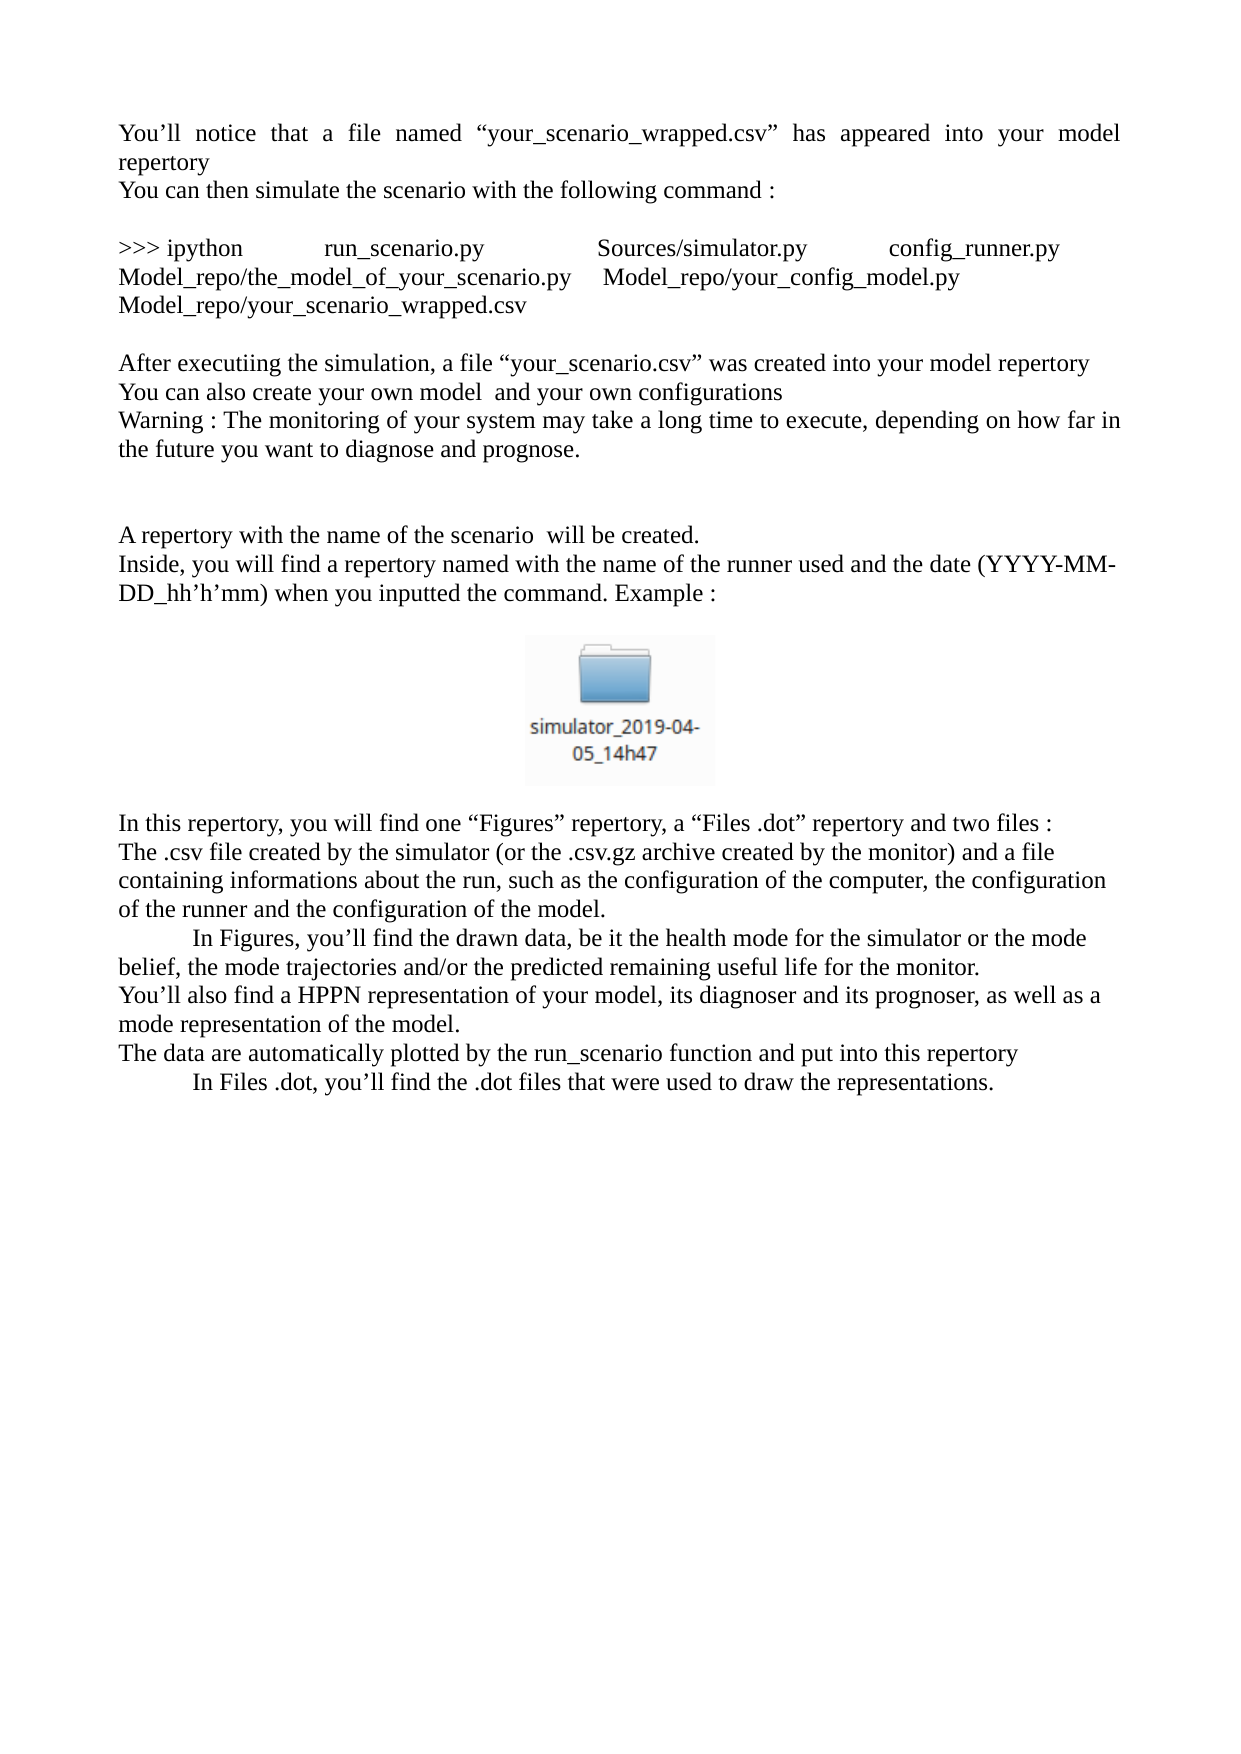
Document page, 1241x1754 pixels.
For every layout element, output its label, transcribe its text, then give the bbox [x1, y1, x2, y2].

text Warning : The monitoring of your system may take a long time to execute, depending on how far in the future you want to diagnose and prognose. [118, 406, 1122, 463]
text You can also create your own model and your own configurations [118, 377, 1122, 406]
text A repertory with the name of the scenario will be created. [118, 521, 1122, 549]
text In Files .dot, you’ll find the .dot files that were used to draw the representations. [118, 1067, 1122, 1096]
text You can then simulate the scenario with the following command : [118, 176, 1122, 204]
text In this repertory, you will find one “Figures” repertory, a “Files .dot” repertory and two files : The .csv file created by the simulator (or the .csv.gz archive created by the monitor) and a file containing informations about the run, such as the configuration of the computer, the configuration of the runner and the configuration of the model. [118, 808, 1122, 923]
picture [524, 635, 716, 786]
text You’ll also find a HPPN representation of your model, its diagnoser and its prognoser, as well as a mode representation of the model. [118, 981, 1122, 1038]
text Inside, you will find a repertory named with the name of the runner used and the date (YYYY-MM-DD_hh’h’mm) when you inputted the command. Example : [118, 549, 1122, 607]
text The data are automatically plotted by the run_scenario function and put into this repertory [118, 1038, 1122, 1067]
text After executiing the simulation, a file “your_scenario.csv” was created into your model repertory [118, 348, 1122, 377]
text In Figures, you’ll find the drawn data, be it the health mode for the simulator or the mode belief, the mode trajectories and/or the predicted remaining useful life for the monitor. [118, 923, 1122, 981]
text >>> ipython run_scenario.py Sources/simulator.py config_runner.py Model_repo/the_model_of_your_scenario.py Model_repo/your_config_model.py Model_repo/your_scenario_wrapped.csv [118, 233, 1122, 319]
text You’ll notice that a file named “your_scenario_wrapped.csv” has appeared into your model repertory [118, 118, 1122, 176]
